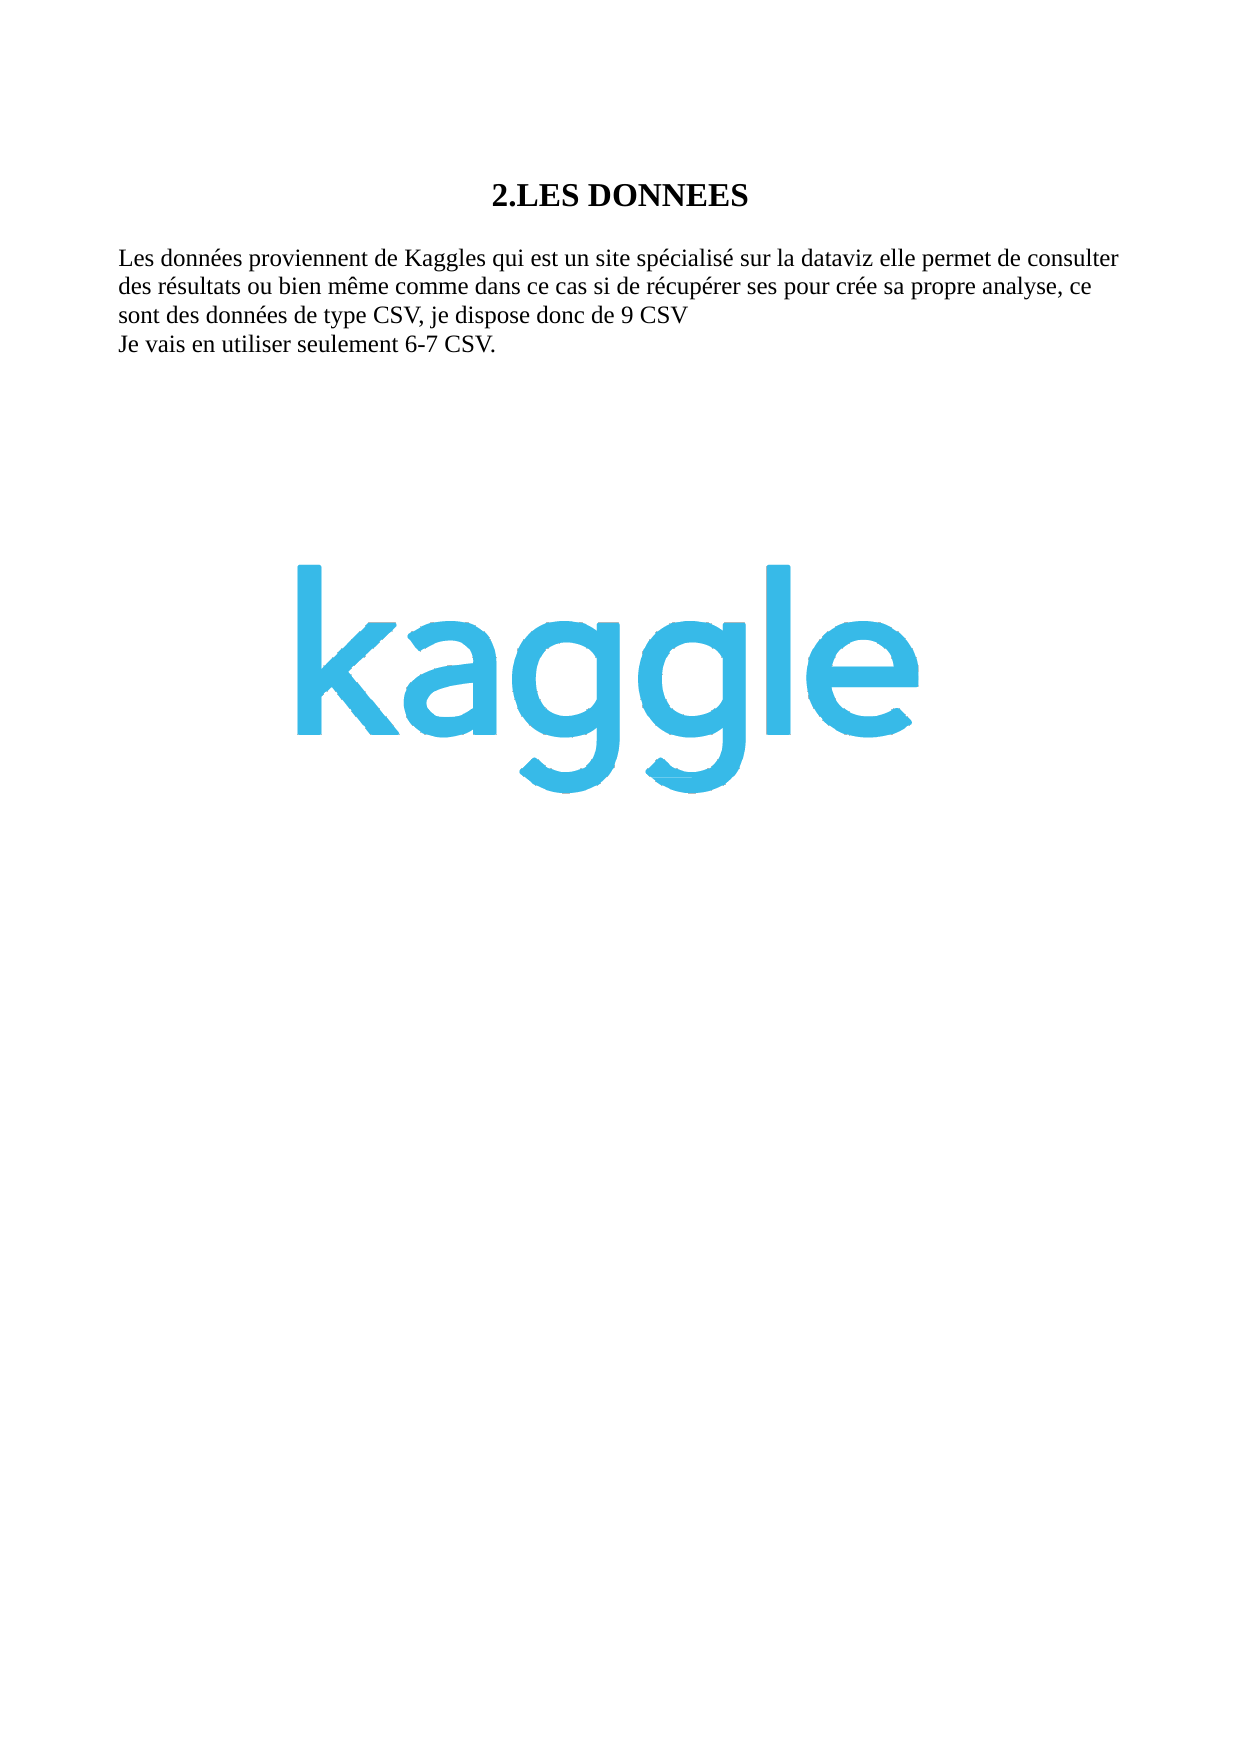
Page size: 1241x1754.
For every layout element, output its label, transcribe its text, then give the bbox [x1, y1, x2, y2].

text 2.LES DONNEES [118, 176, 1122, 214]
text Les données proviennent de Kaggles qui est un site spécialisé sur la dataviz elle permet de consulter des résultats ou bien même comme dans ce cas si de récupérer ses pour crée sa propre analyse, ce sont des données de type CSV, je dispose donc de 9 CSV [118, 243, 1122, 329]
text Je vais en utiliser seulement 6-7 CSV. [118, 329, 1122, 358]
picture [296, 563, 919, 794]
